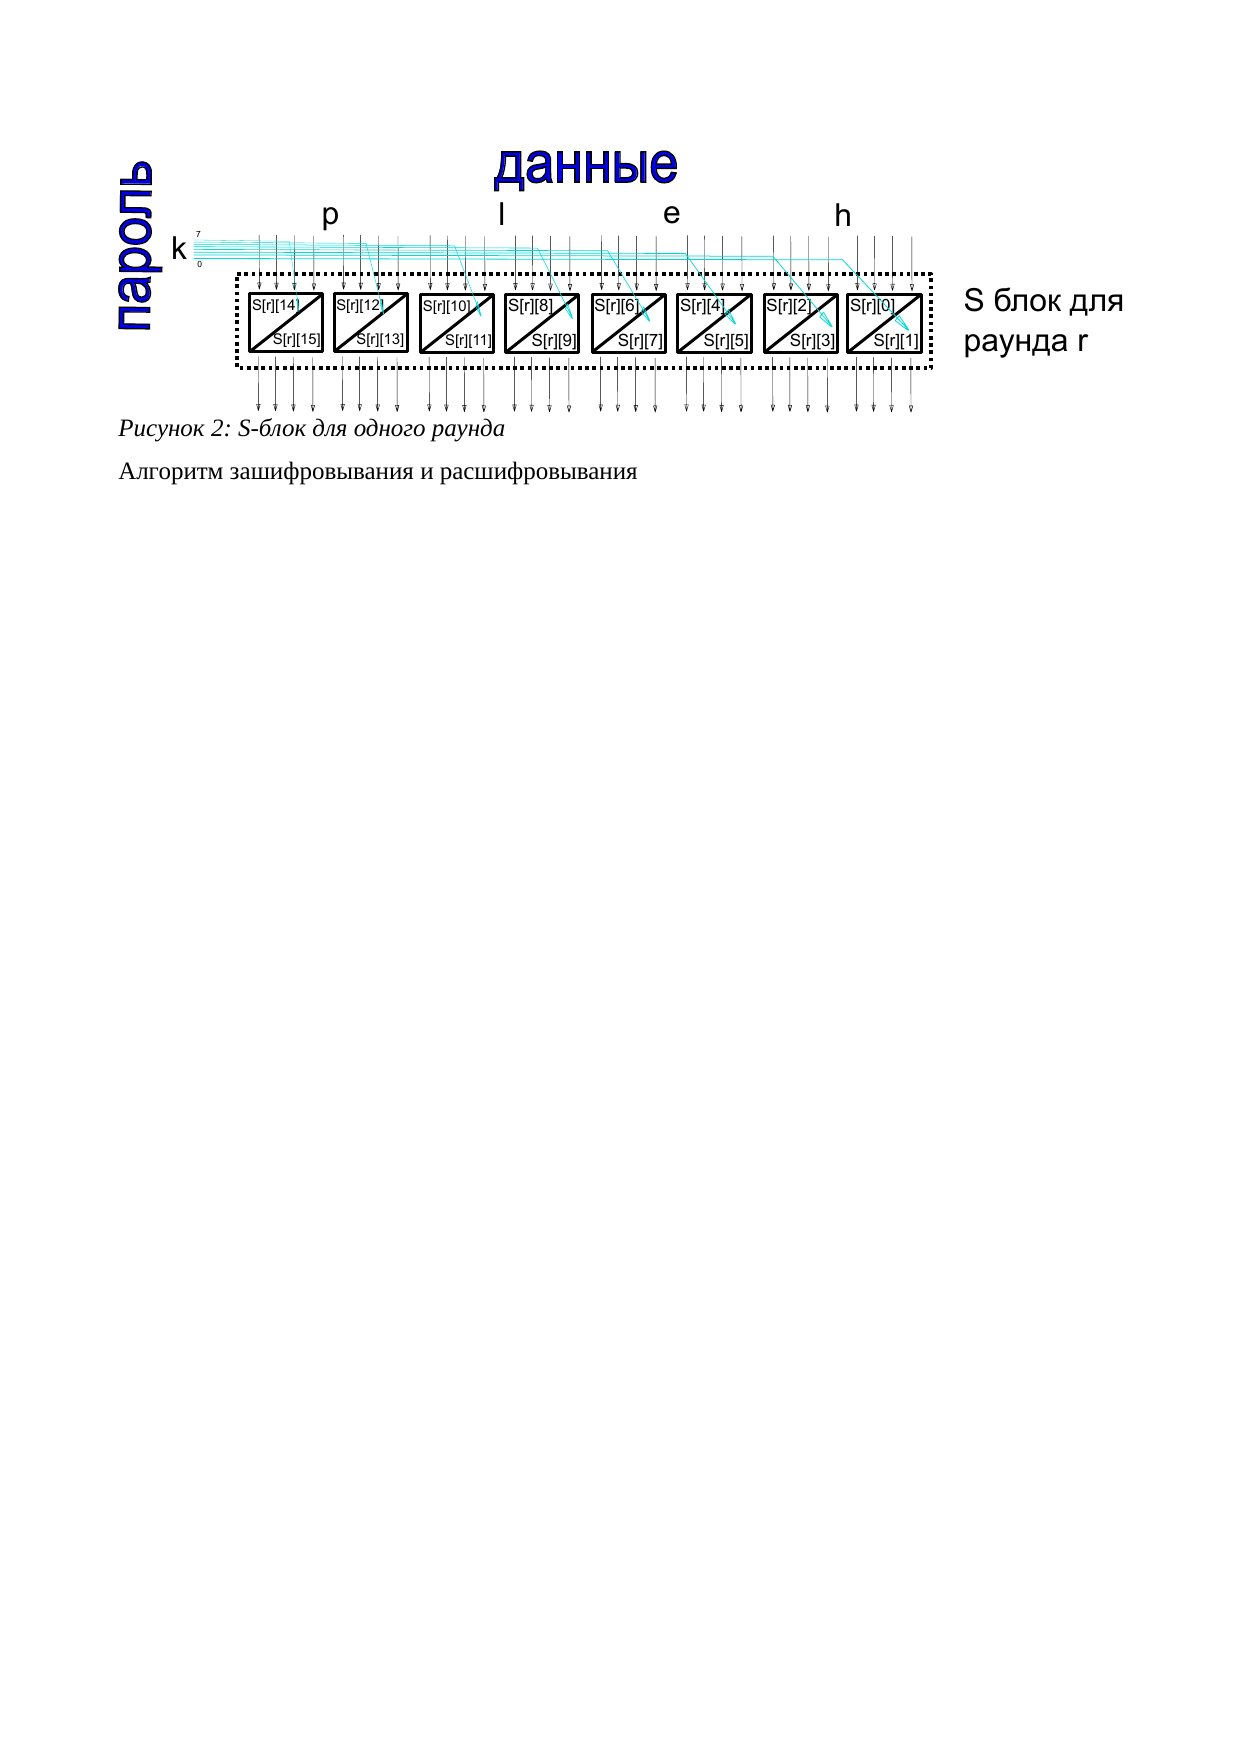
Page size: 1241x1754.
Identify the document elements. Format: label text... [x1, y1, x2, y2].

text Алгоритм зашифровывания и расшифровывания [118, 441, 1122, 484]
text [118, 118, 1122, 150]
text Рисунок 2: S-блок для одного раунда [118, 413, 1122, 441]
